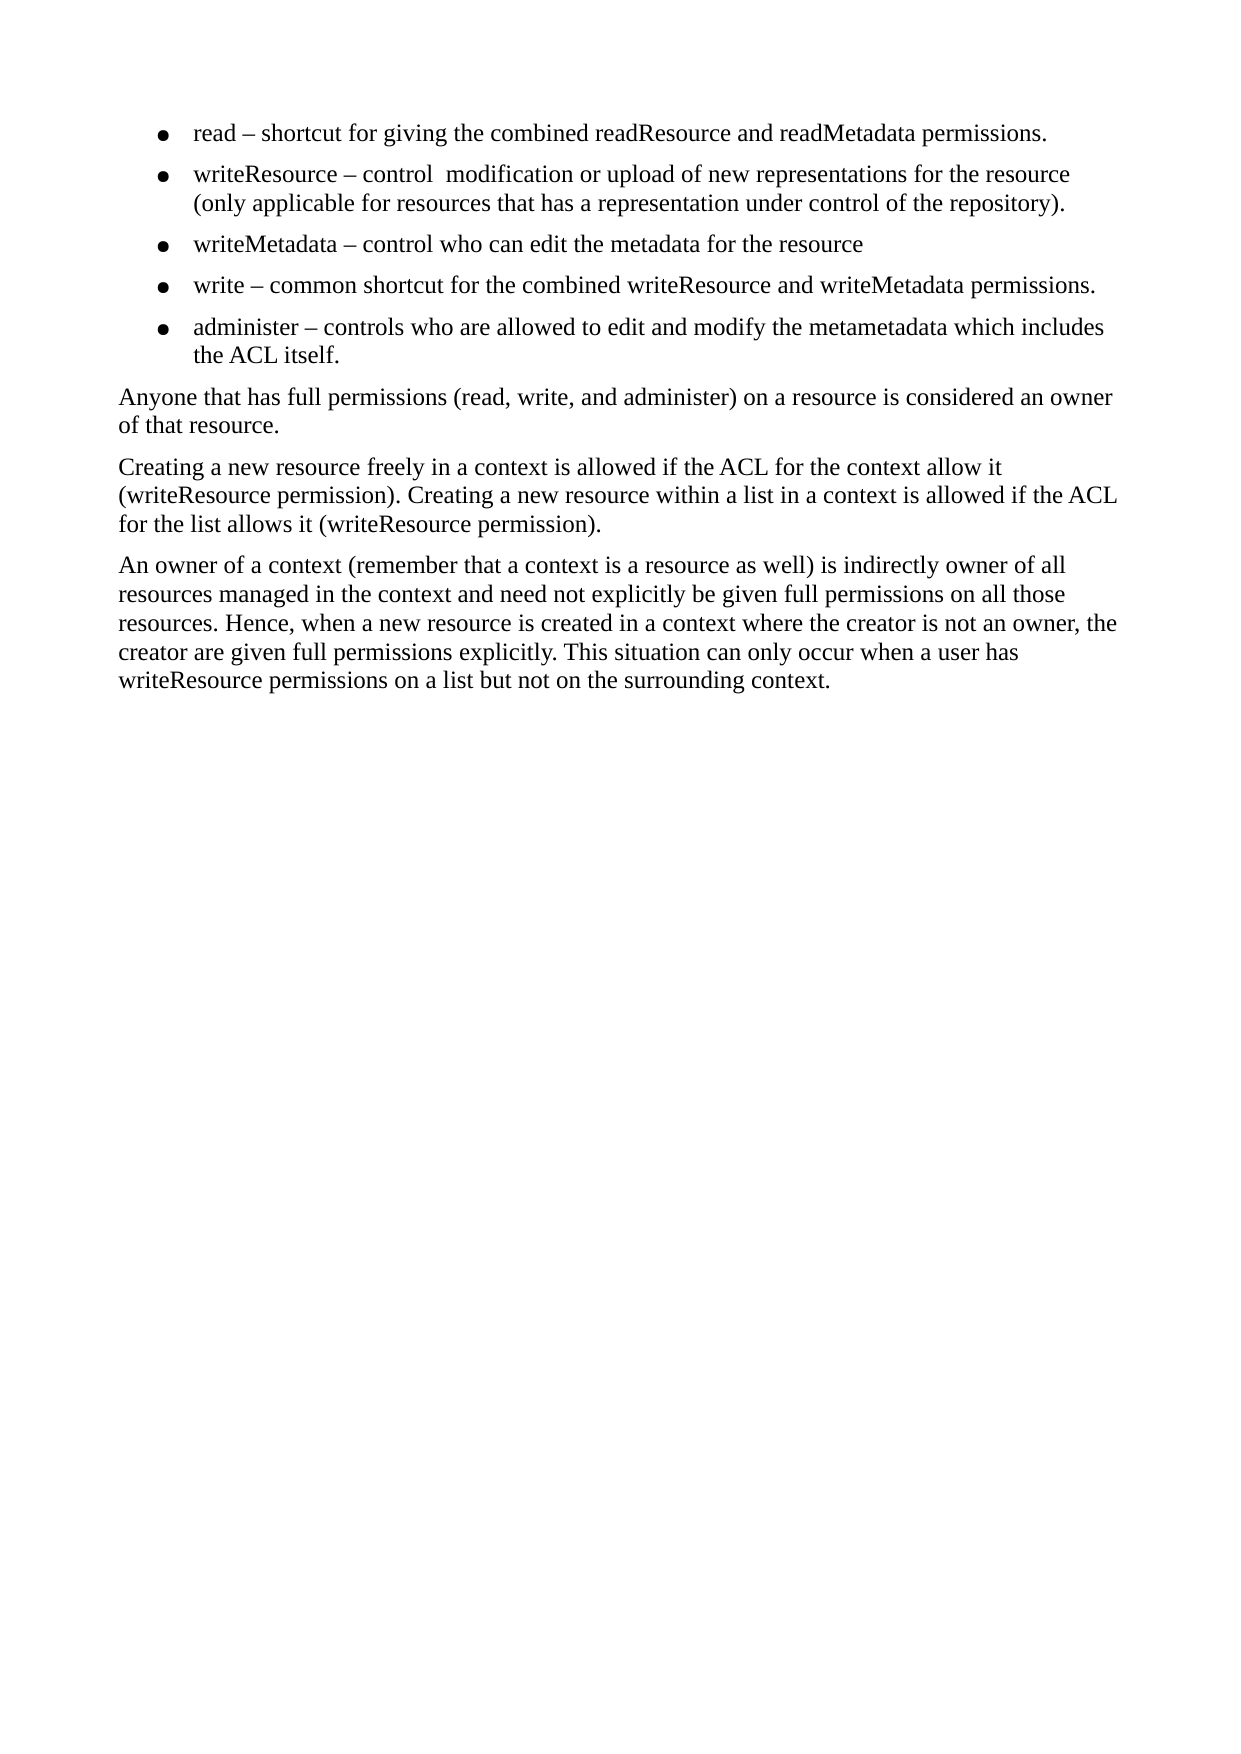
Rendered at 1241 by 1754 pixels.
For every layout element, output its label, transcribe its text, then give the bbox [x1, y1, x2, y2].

text An owner of a context (remember that a context is a resource as well) is indirectly owner of all resources managed in the context and need not explicitly be given full permissions on all those resources. Hence, when a new resource is created in a context where the creator is not an owner, the creator are given full permissions explicitly. This situation can only occur when a user has writeResource permissions on a list but not on the surrounding context. [118, 551, 1122, 694]
list administer – controls who are allowed to edit and modify the metametadata which includes the ACL itself. [156, 312, 1122, 369]
text Anyone that has full permissions (read, write, and administer) on a resource is considered an owner of that resource. [118, 382, 1122, 439]
list writeResource – control modification or upload of new representations for the resource (only applicable for resources that has a representation under control of the repository). [156, 159, 1122, 217]
list read – shortcut for giving the combined readResource and readMetadata permissions. [156, 118, 1122, 147]
list writeMetadata – control who can edit the metadata for the resource [156, 229, 1122, 258]
list write – common shortcut for the combined writeResource and writeMetadata permissions. [156, 271, 1122, 299]
text Creating a new resource freely in a context is allowed if the ACL for the context allow it (writeResource permission). Creating a new resource within a list in a context is allowed if the ACL for the list allows it (writeResource permission). [118, 452, 1122, 538]
